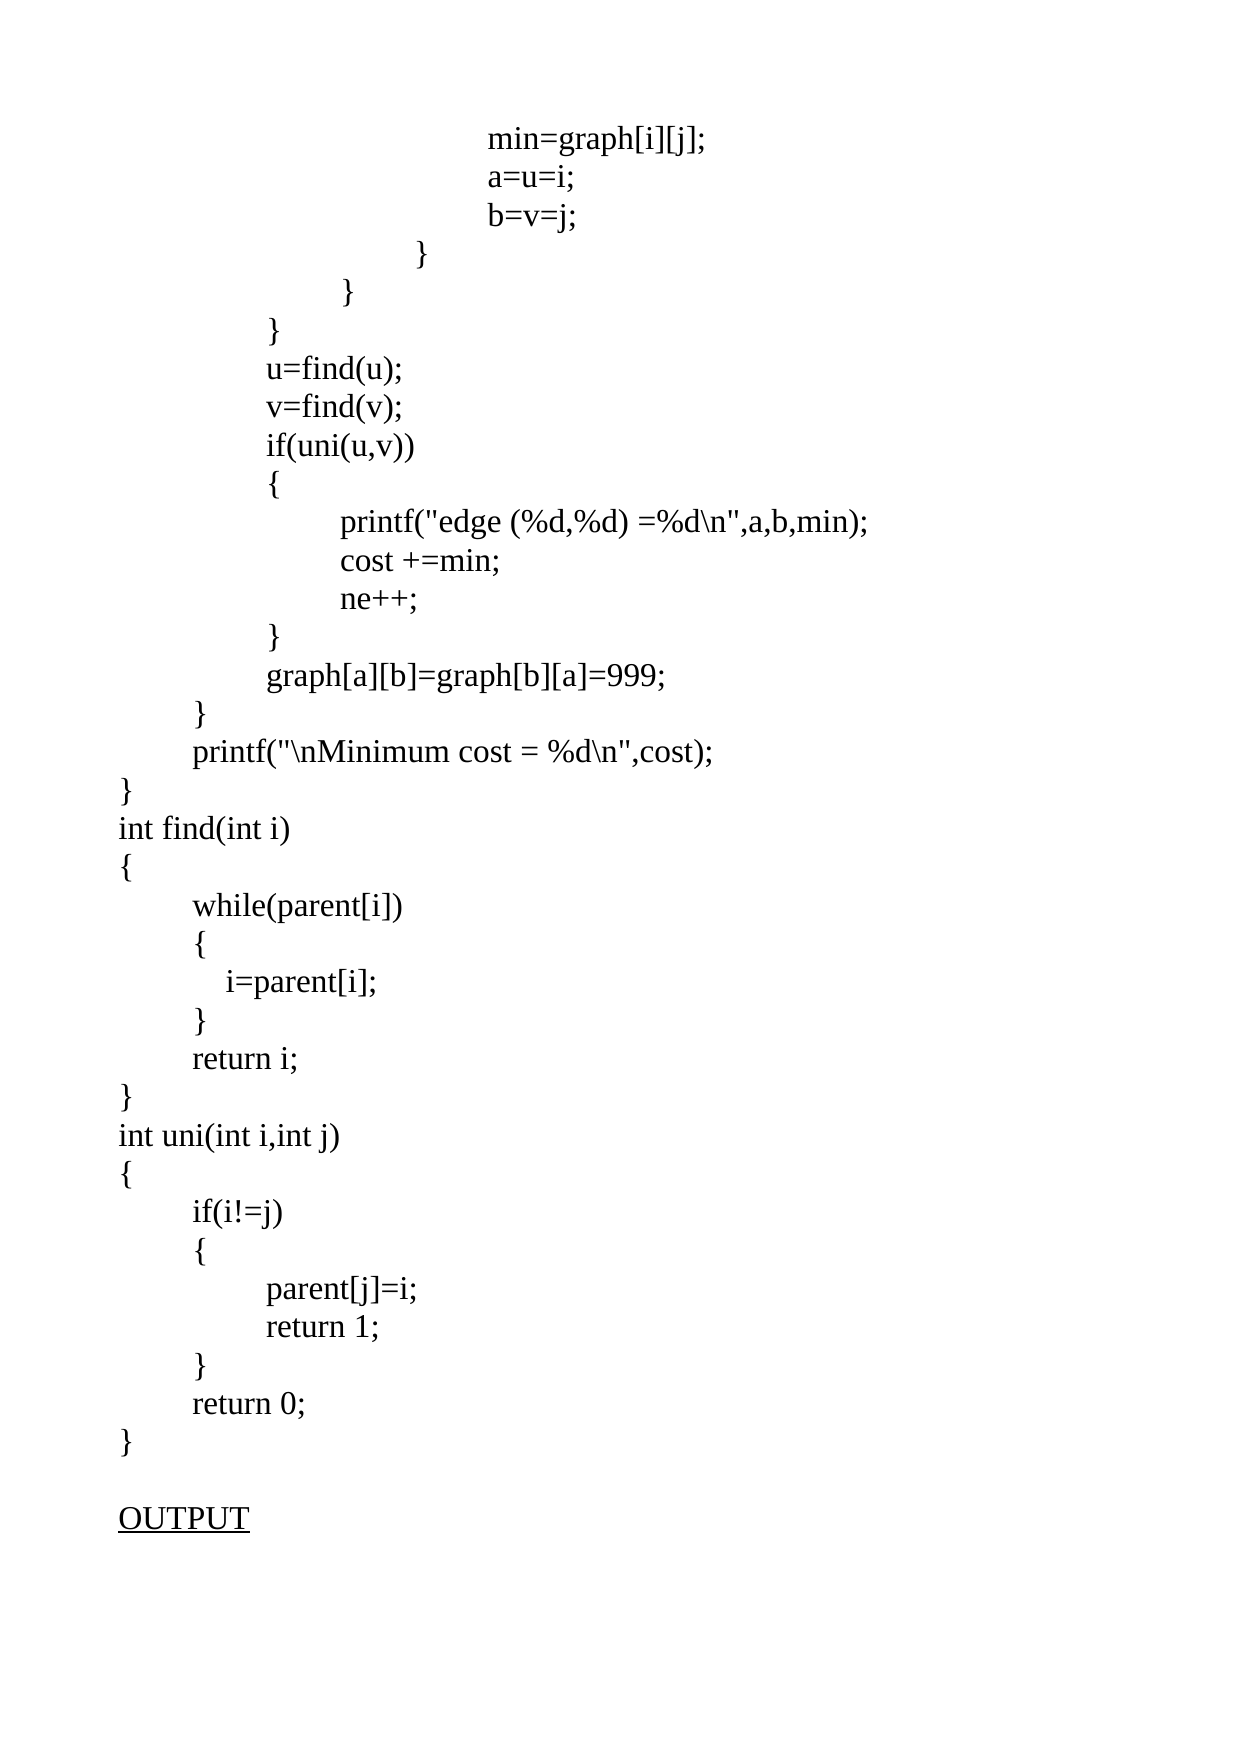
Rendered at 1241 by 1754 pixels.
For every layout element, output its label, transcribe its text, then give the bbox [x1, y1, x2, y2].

text int uni(int i,int j) [118, 1115, 1122, 1153]
text i=parent[i]; [118, 961, 1122, 1000]
text } [118, 271, 1122, 310]
text } [118, 616, 1122, 655]
text if(i!=j) [118, 1191, 1122, 1230]
text { [118, 923, 1122, 961]
text } [118, 1345, 1122, 1383]
text printf("\nMinimum cost = %d\n",cost); [118, 731, 1122, 770]
text } [118, 1421, 1122, 1460]
text while(parent[i]) [118, 885, 1122, 923]
text graph[a][b]=graph[b][a]=999; [118, 655, 1122, 693]
text { [118, 846, 1122, 885]
text return i; [118, 1038, 1122, 1076]
text int find(int i) [118, 808, 1122, 846]
text } [118, 310, 1122, 348]
text a=u=i; [118, 156, 1122, 195]
text { [118, 1153, 1122, 1191]
text if(uni(u,v)) [118, 425, 1122, 463]
text } [118, 1000, 1122, 1038]
text return 1; [118, 1306, 1122, 1345]
text } [118, 770, 1122, 808]
text return 0; [118, 1383, 1122, 1421]
text u=find(u); [118, 348, 1122, 386]
text b=v=j; [118, 195, 1122, 233]
text { [118, 463, 1122, 501]
text } [118, 693, 1122, 731]
text OUTPUT [118, 1498, 1122, 1536]
text { [118, 1230, 1122, 1268]
text min=graph[i][j]; [118, 118, 1122, 156]
text printf("edge (%d,%d) =%d\n",a,b,min); [118, 501, 1122, 540]
text parent[j]=i; [118, 1268, 1122, 1306]
text v=find(v); [118, 386, 1122, 425]
text } [118, 1076, 1122, 1115]
text cost +=min; [118, 540, 1122, 578]
text } [118, 233, 1122, 271]
text ne++; [118, 578, 1122, 616]
